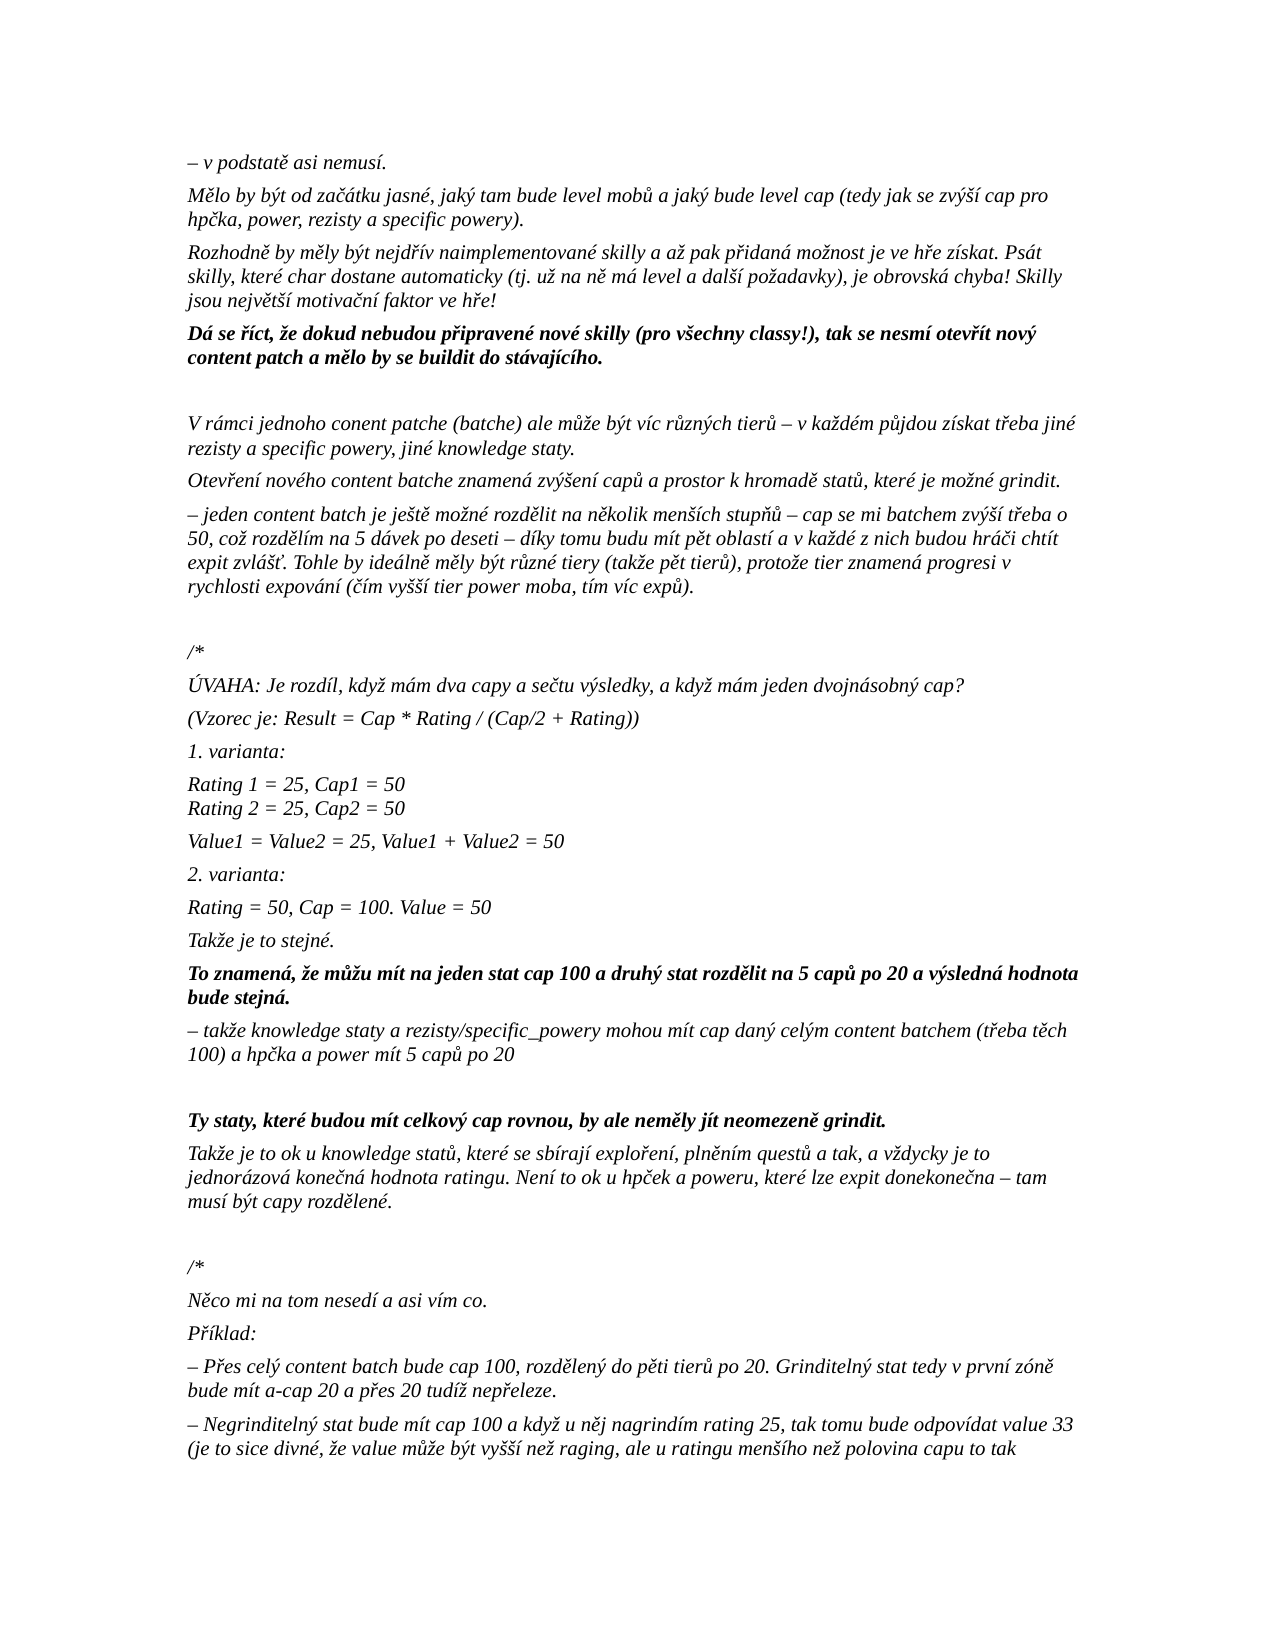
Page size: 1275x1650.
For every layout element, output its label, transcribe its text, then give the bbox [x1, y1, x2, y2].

text Dá se říct, že dokud nebudou připravené nové skilly (pro všechny classy!), tak se nesmí otevřít nový content patch a mělo by se buildit do stávajícího. [187, 321, 1087, 369]
text Takže je to stejné. [187, 928, 1087, 952]
text Mělo by být od začátku jasné, jaký tam bude level mobů a jaký bude level cap (tedy jak se zvýší cap pro hpčka, power, rezisty a specific powery). [187, 183, 1087, 231]
text /* [187, 640, 1087, 664]
text Rating = 50, Cap = 100. Value = 50 [187, 895, 1087, 919]
text – Negrinditelný stat bude mít cap 100 a když u něj nagrindím rating 25, tak tomu bude odpovídat value 33 (je to sice divné, že value může být vyšší než raging, ale u ratingu menšího než polovina capu to tak [187, 1411, 1087, 1459]
text V rámci jednoho conent patche (batche) ale může být víc různých tierů – v každém půjdou získat třeba jiné rezisty a specific powery, jiné knowledge staty. [187, 411, 1087, 459]
text – jeden content batch je ještě možné rozdělit na několik menších stupňů – cap se mi batchem zvýší třeba o 50, což rozdělím na 5 dávek po deseti – díky tomu budu mít pět oblastí a v každé z nich budou hráči chtít expit zvlášť. Tohle by ideálně měly být různé tiery (takže pět tierů), protože tier znamená progresi v rychlosti expování (čím vyšší tier power moba, tím víc expů). [187, 501, 1087, 598]
text To znamená, že můžu mít na jeden stat cap 100 a druhý stat rozdělit na 5 capů po 20 a výsledná hodnota bude stejná. [187, 961, 1087, 1009]
text – Přes celý content batch bude cap 100, rozdělený do pěti tierů po 20. Grinditelný stat tedy v první zóně bude mít a-cap 20 a přes 20 tudíž nepřeleze. [187, 1354, 1087, 1402]
text – v podstatě asi nemusí. [187, 150, 1087, 174]
text Něco mi na tom nesedí a asi vím co. [187, 1288, 1087, 1312]
text Rozhodně by měly být nejdřív naimplementované skilly a až pak přidaná možnost je ve hře získat. Psát skilly, které char dostane automaticky (tj. už na ně má level a další požadavky), je obrovská chyba! Skilly jsou největší motivační faktor ve hře! [187, 240, 1087, 312]
text Ty staty, které budou mít celkový cap rovnou, by ale neměly jít neomezeně grindit. [187, 1108, 1087, 1132]
text /* [187, 1255, 1087, 1279]
text 2. varianta: [187, 862, 1087, 886]
text Takže je to ok u knowledge statů, které se sbírají exploření, plněním questů a tak, a vždycky je to jednorázová konečná hodnota ratingu. Není to ok u hpček a poweru, které lze expit donekonečna – tam musí být capy rozdělené. [187, 1141, 1087, 1213]
text Rating 1 = 25, Cap1 = 50 Rating 2 = 25, Cap2 = 50 [187, 772, 1087, 820]
text Příklad: [187, 1321, 1087, 1345]
text – takže knowledge staty a rezisty/specific_powery mohou mít cap daný celým content batchem (třeba těch 100) a hpčka a power mít 5 capů po 20 [187, 1018, 1087, 1066]
text ÚVAHA: Je rozdíl, když mám dva capy a sečtu výsledky, a když mám jeden dvojnásobný cap? [187, 673, 1087, 697]
text Otevření nového content batche znamená zvýšení capů a prostor k hromadě statů, které je možné grindit. [187, 468, 1087, 492]
text (Vzorec je: Result = Cap * Rating / (Cap/2 + Rating)) [187, 706, 1087, 730]
text 1. varianta: [187, 739, 1087, 763]
text Value1 = Value2 = 25, Value1 + Value2 = 50 [187, 829, 1087, 853]
